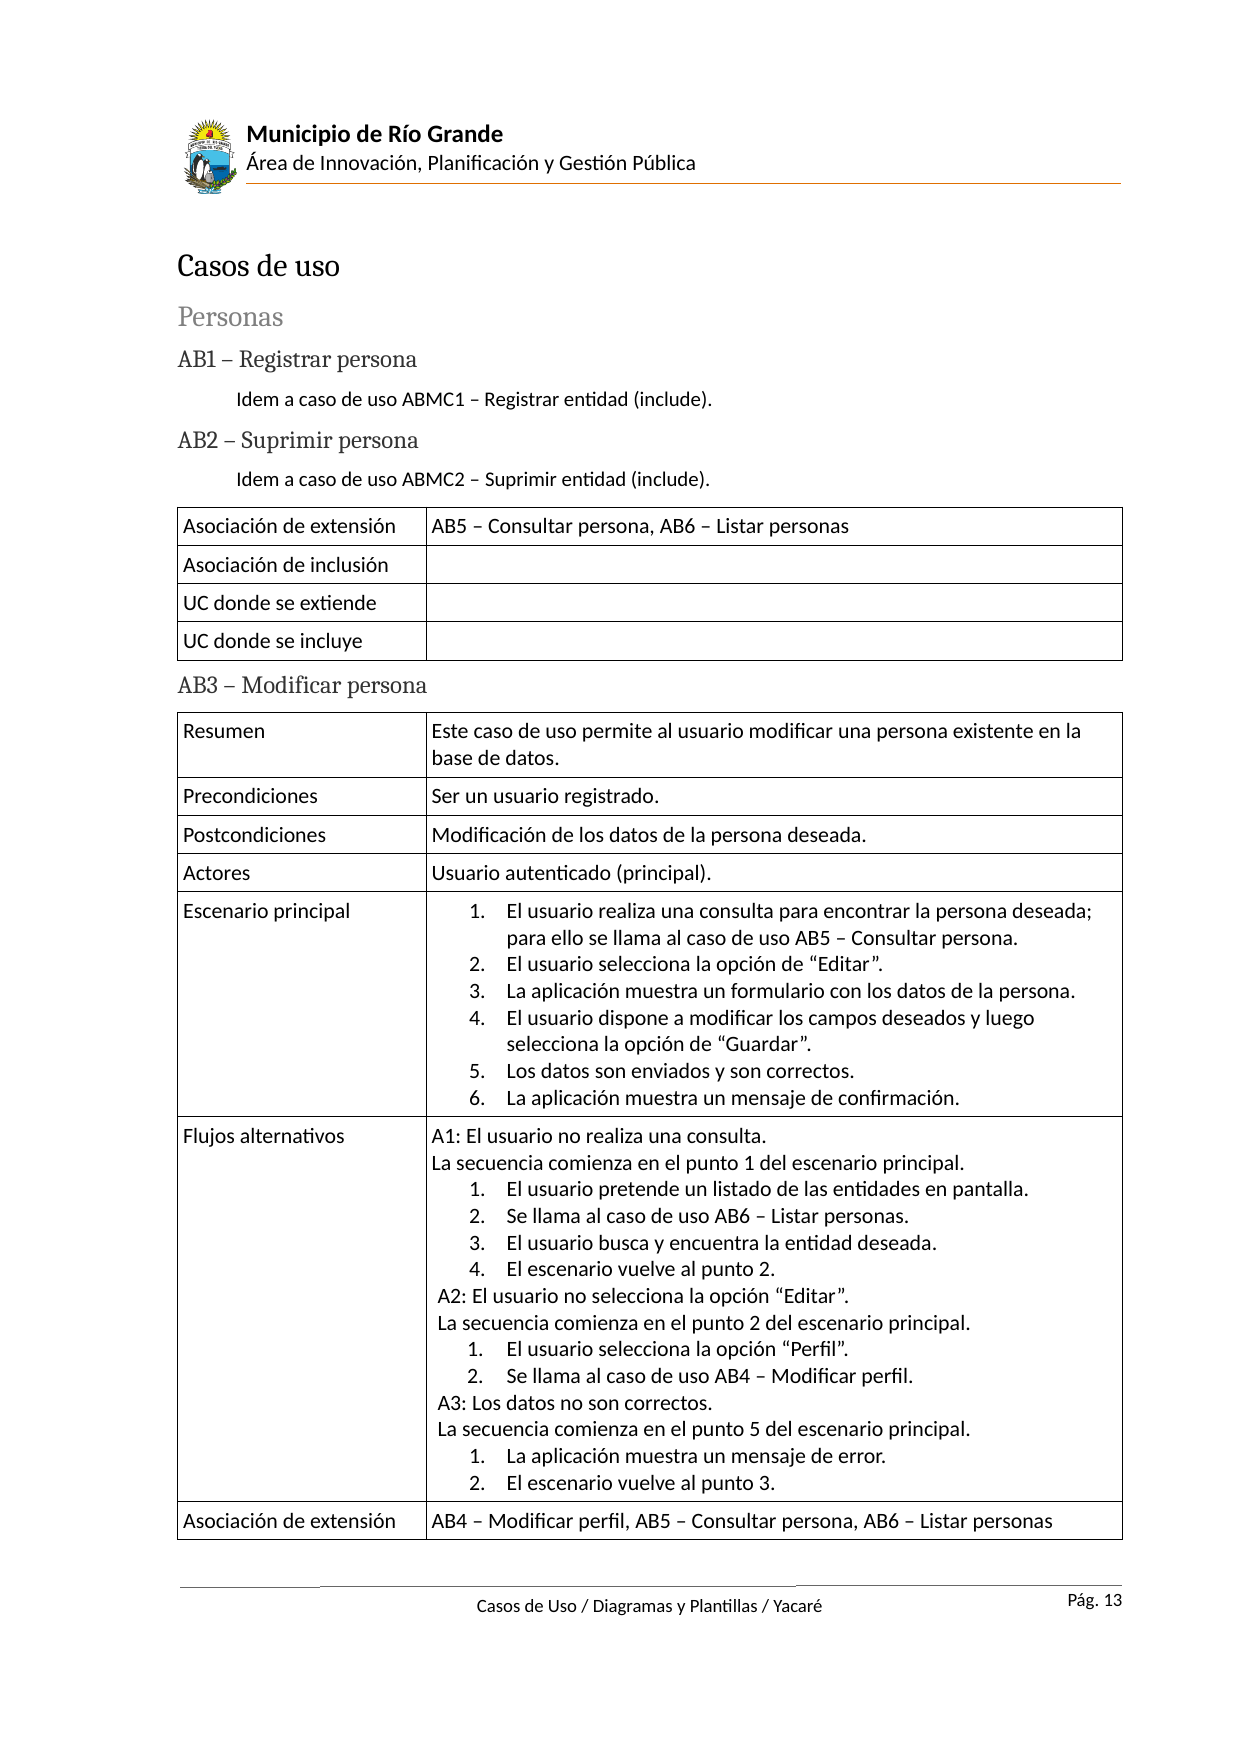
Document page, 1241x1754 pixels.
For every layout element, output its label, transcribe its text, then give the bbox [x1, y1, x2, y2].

table_header AB5 – Consultar persona, AB6 – Listar personas [427, 508, 1122, 545]
table_cell Usuario autenticado (principal). [427, 854, 1122, 891]
table_cell Flujos alternativos [178, 1117, 426, 1501]
table_header Este caso de uso permite al usuario modificar una persona existente en la base de datos. [427, 713, 1122, 777]
subtitle AB1 – Registrar persona [177, 346, 1122, 374]
table_cell Asociación de inclusión [178, 546, 426, 583]
table_cell A1: El usuario no realiza una consulta. La secuencia comienza en el punto 1 del escenario principal. El usuario pretende un listado de las entidades en pantalla. Se llama al caso de uso AB6 – Listar personas. El usuario busca y encuentra la entidad deseada. El escenario vuelve al punto 2. A2: El usuario no selecciona la opción “Editar”. La secuencia comienza en el punto 2 del escenario principal. El usuario selecciona la opción “Perfil”. Se llama al caso de uso AB4 – Modificar perfil. A3: Los datos no son correctos. La secuencia comienza en el punto 5 del escenario principal. La aplicación muestra un mensaje de error. El escenario vuelve al punto 3. [427, 1117, 1122, 1501]
table_cell [427, 546, 1122, 583]
table_cell Ser un usuario registrado. [427, 778, 1122, 815]
table_cell UC donde se extiende [178, 584, 426, 621]
table_header Asociación de extensión [178, 508, 426, 545]
table_cell Precondiciones [178, 778, 426, 815]
table_cell Actores [178, 854, 426, 891]
table_cell [427, 622, 1122, 659]
table_header Resumen [178, 713, 426, 777]
subtitle Personas [177, 300, 1122, 333]
table_cell Escenario principal [178, 892, 426, 1116]
subtitle AB2 – Suprimir persona [177, 426, 1122, 455]
table_cell Modificación de los datos de la persona deseada. [427, 816, 1122, 853]
subtitle Casos de uso [177, 248, 1122, 285]
text Idem a caso de uso ABMC2 – Suprimir entidad (include). [177, 466, 1122, 492]
table_cell Asociación de extensión [178, 1502, 426, 1539]
table_cell Postcondiciones [178, 816, 426, 853]
subtitle AB3 – Modificar persona [177, 671, 1122, 700]
table_cell El usuario realiza una consulta para encontrar la persona deseada; para ello se llama al caso de uso AB5 – Consultar persona. El usuario selecciona la opción de “Editar”. La aplicación muestra un formulario con los datos de la persona. El usuario dispone a modificar los campos deseados y luego selecciona la opción de “Guardar”. Los datos son enviados y son correctos. La aplicación muestra un mensaje de confirmación. [427, 892, 1122, 1116]
table_cell AB4 – Modificar perfil, AB5 – Consultar persona, AB6 – Listar personas [427, 1502, 1122, 1539]
text Idem a caso de uso ABMC1 – Registrar entidad (include). [177, 386, 1122, 411]
table_cell UC donde se incluye [178, 622, 426, 659]
table_cell [427, 584, 1122, 621]
